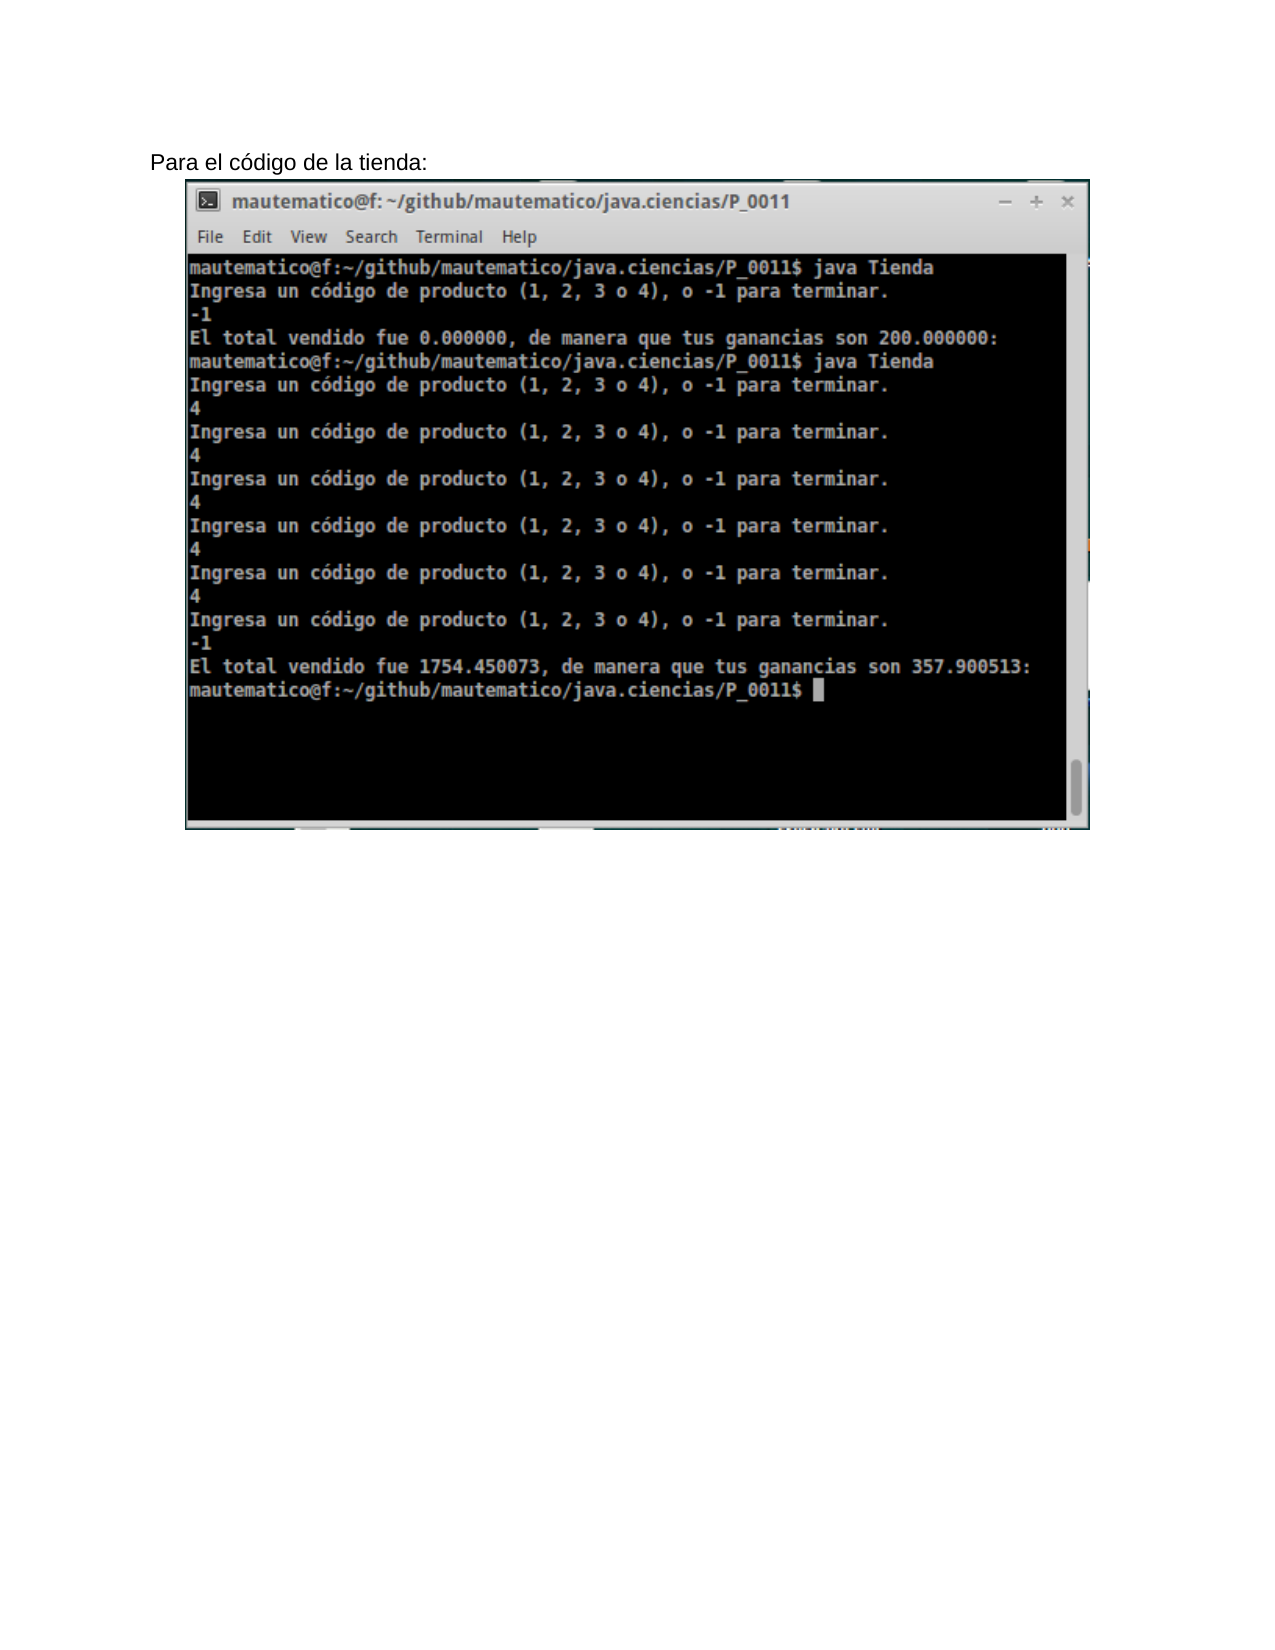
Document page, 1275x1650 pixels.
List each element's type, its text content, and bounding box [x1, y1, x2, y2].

text Para el código de la tienda: [150, 150, 1125, 176]
picture [185, 179, 1090, 830]
